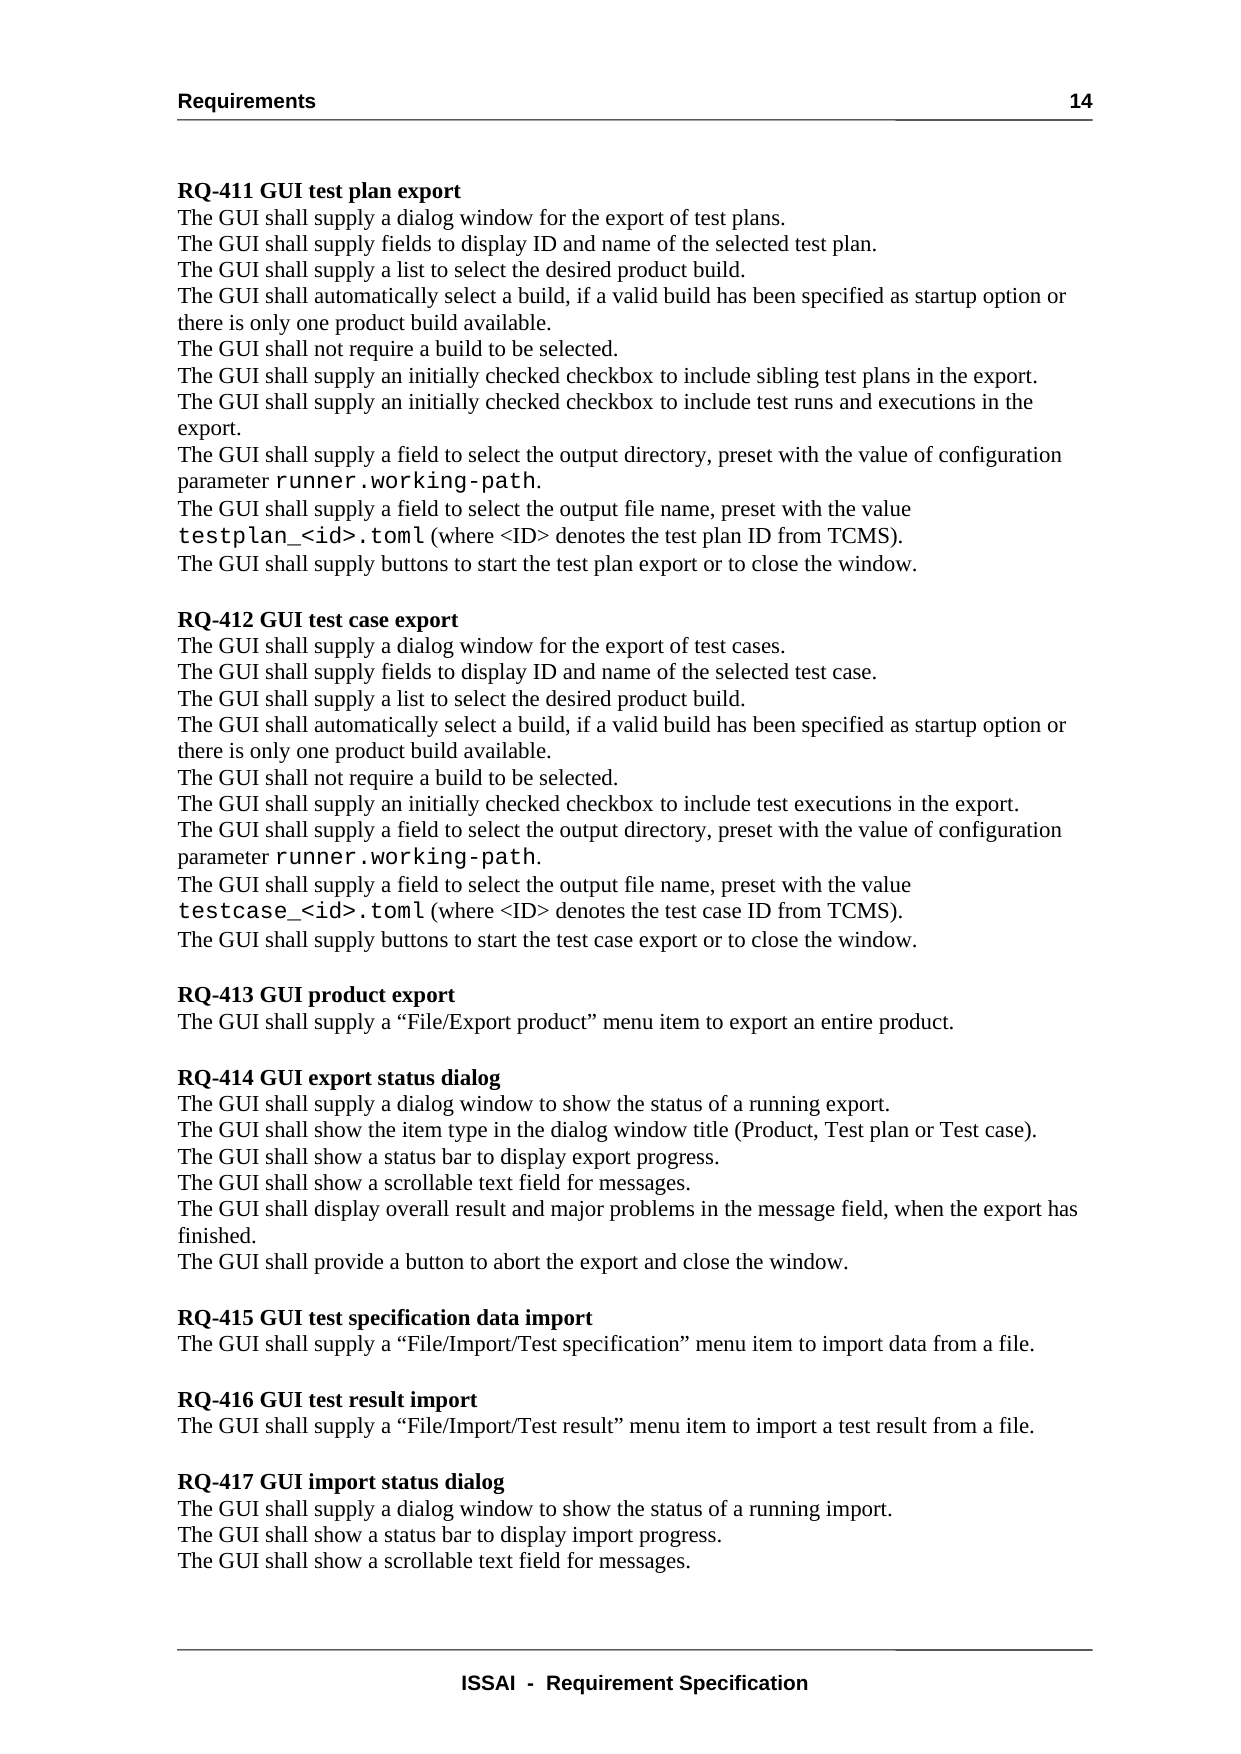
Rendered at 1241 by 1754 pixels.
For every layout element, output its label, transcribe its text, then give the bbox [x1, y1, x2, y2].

text The GUI shall supply a “File/Import/Test specification” menu item to import data from a file. [177, 1330, 1092, 1357]
text The GUI shall supply a list to select the desired product build. [177, 685, 1092, 711]
text The GUI shall provide a button to abort the export and close the window. [177, 1248, 1092, 1274]
text The GUI shall supply a field to select the output directory, preset with the value of configuration parameter runner.working-path. [177, 817, 1092, 871]
text The GUI shall automatically select a build, if a valid build has been specified as startup option or there is only one product build available. [177, 711, 1092, 764]
text RQ-416 GUI test result import [177, 1386, 1092, 1413]
text RQ-412 GUI test case export [177, 606, 1092, 632]
text RQ-415 GUI test specification data import [177, 1304, 1092, 1330]
text The GUI shall supply a field to select the output file name, preset with the value testplan_<id>.toml (where <ID> denotes the test plan ID from TCMS). [177, 495, 1092, 550]
text The GUI shall supply buttons to start the test case export or to close the window. [177, 926, 1092, 952]
text The GUI shall supply a dialog window for the export of test cases. [177, 632, 1092, 658]
text The GUI shall supply buttons to start the test plan export or to close the window. [177, 550, 1092, 576]
text The GUI shall automatically select a build, if a valid build has been specified as startup option or there is only one product build available. [177, 283, 1092, 335]
text The GUI shall display overall result and major problems in the message field, when the export has finished. [177, 1196, 1092, 1248]
text The GUI shall supply a dialog window to show the status of a running import. [177, 1495, 1092, 1521]
text The GUI shall supply a field to select the output directory, preset with the value of configuration parameter runner.working-path. [177, 441, 1092, 495]
text The GUI shall supply a “File/Import/Test result” menu item to import a test result from a file. [177, 1413, 1092, 1439]
text The GUI shall show a scrollable text field for messages. [177, 1547, 1092, 1574]
text The GUI shall supply a “File/Export product” menu item to export an entire product. [177, 1008, 1092, 1034]
text RQ-417 GUI import status dialog [177, 1468, 1092, 1495]
text The GUI shall show a status bar to display export progress. [177, 1143, 1092, 1169]
text RQ-411 GUI test plan export [177, 177, 1092, 203]
text The GUI shall show a scrollable text field for messages. [177, 1169, 1092, 1196]
text The GUI shall not require a build to be selected. [177, 335, 1092, 362]
text The GUI shall supply a list to select the desired product build. [177, 256, 1092, 283]
text RQ-414 GUI export status dialog [177, 1064, 1092, 1090]
text The GUI shall supply fields to display ID and name of the selected test case. [177, 658, 1092, 685]
text The GUI shall supply a dialog window to show the status of a running export. [177, 1090, 1092, 1116]
text RQ-413 GUI product export [177, 982, 1092, 1008]
text The GUI shall supply an initially checked checkbox to include test runs and executions in the export. [177, 388, 1092, 441]
text The GUI shall supply a field to select the output file name, preset with the value testcase_<id>.toml (where <ID> denotes the test case ID from TCMS). [177, 871, 1092, 926]
text The GUI shall supply fields to display ID and name of the selected test plan. [177, 230, 1092, 256]
text The GUI shall show a status bar to display import progress. [177, 1521, 1092, 1547]
text The GUI shall supply an initially checked checkbox to include test executions in the export. [177, 790, 1092, 817]
text The GUI shall show the item type in the dialog window title (Product, Test plan or Test case). [177, 1116, 1092, 1143]
text The GUI shall supply a dialog window for the export of test plans. [177, 203, 1092, 230]
text The GUI shall not require a build to be selected. [177, 764, 1092, 790]
text The GUI shall supply an initially checked checkbox to include sibling test plans in the export. [177, 362, 1092, 388]
